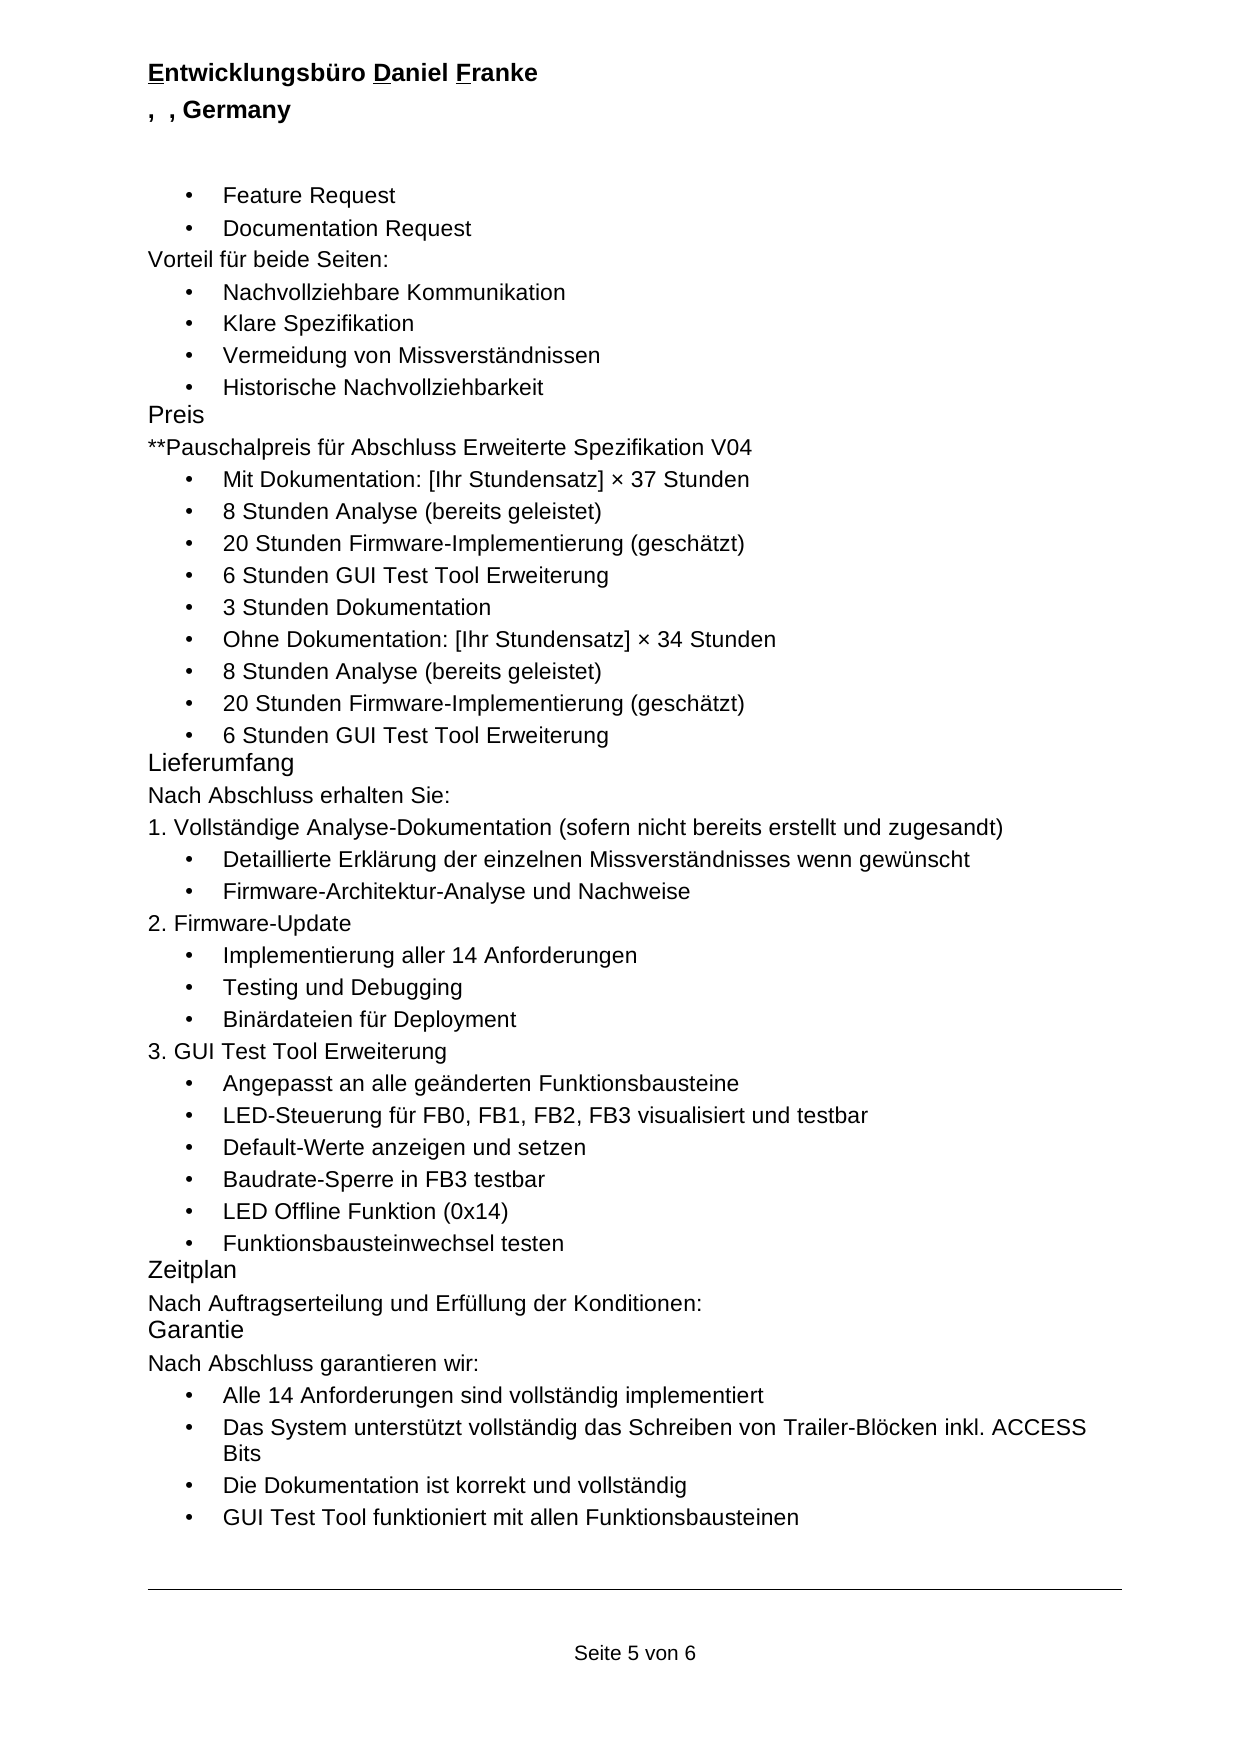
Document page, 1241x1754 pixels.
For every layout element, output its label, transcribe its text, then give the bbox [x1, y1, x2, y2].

list 20 Stunden Firmware-Implementierung (geschätzt) [185, 531, 1122, 557]
subtitle Zeitplan [148, 1256, 1122, 1284]
subtitle Lieferumfang [148, 749, 1122, 777]
list Firmware-Architektur-Analyse und Nachweise [185, 878, 1122, 904]
list Angepasst an alle geänderten Funktionsbausteine [185, 1070, 1122, 1096]
list 6 Stunden GUI Test Tool Erweiterung [185, 563, 1122, 589]
subtitle Preis [148, 401, 1122, 429]
list Mit Dokumentation: [Ihr Stundensatz] × 37 Stunden [185, 467, 1122, 493]
list Implementierung aller 14 Anforderungen [185, 942, 1122, 968]
text **Pauschalpreis für Abschluss Erweiterte Spezifikation V04 [148, 435, 1122, 461]
list 3 Stunden Dokumentation [185, 595, 1122, 621]
list Feature Request [185, 183, 1122, 209]
list Testing und Debugging [185, 974, 1122, 1001]
list LED Offline Funktion (0x14) [185, 1198, 1122, 1224]
text Vorteil für beide Seiten: [148, 247, 1122, 273]
list Historische Nachvollziehbarkeit [185, 375, 1122, 401]
list GUI Test Tool funktioniert mit allen Funktionsbausteinen [185, 1504, 1122, 1530]
list 20 Stunden Firmware-Implementierung (geschätzt) [185, 691, 1122, 717]
list Detaillierte Erklärung der einzelnen Missverständnisses wenn gewünscht [185, 847, 1122, 873]
list 8 Stunden Analyse (bereits geleistet) [185, 499, 1122, 525]
list Binärdateien für Deployment [185, 1006, 1122, 1032]
list 6 Stunden GUI Test Tool Erweiterung [185, 723, 1122, 749]
list 8 Stunden Analyse (bereits geleistet) [185, 659, 1122, 685]
text 3. GUI Test Tool Erweiterung [148, 1038, 1122, 1064]
list Klare Spezifikation [185, 311, 1122, 337]
list Das System unterstützt vollständig das Schreiben von Trailer-Blöcken inkl. ACCESS Bits [185, 1414, 1122, 1466]
text 1. Vollständige Analyse-Dokumentation (sofern nicht bereits erstellt und zugesandt) [148, 814, 1122, 841]
list Funktionsbausteinwechsel testen [185, 1230, 1122, 1256]
list Nachvollziehbare Kommunikation [185, 279, 1122, 305]
text 2. Firmware-Update [148, 911, 1122, 937]
list Default-Werte anzeigen und setzen [185, 1134, 1122, 1160]
list Baudrate-Sperre in FB3 testbar [185, 1166, 1122, 1192]
text Nach Auftragserteilung und Erfüllung der Konditionen: [148, 1290, 1122, 1316]
list LED-Steuerung für FB0, FB1, FB2, FB3 visualisiert und testbar [185, 1102, 1122, 1128]
list Ohne Dokumentation: [Ihr Stundensatz] × 34 Stunden [185, 627, 1122, 653]
subtitle Garantie [148, 1316, 1122, 1344]
list Documentation Request [185, 215, 1122, 241]
list Die Dokumentation ist korrekt und vollständig [185, 1472, 1122, 1498]
list Alle 14 Anforderungen sind vollständig implementiert [185, 1382, 1122, 1408]
list Vermeidung von Missverständnissen [185, 343, 1122, 369]
text Nach Abschluss erhalten Sie: [148, 783, 1122, 809]
text Nach Abschluss garantieren wir: [148, 1350, 1122, 1376]
